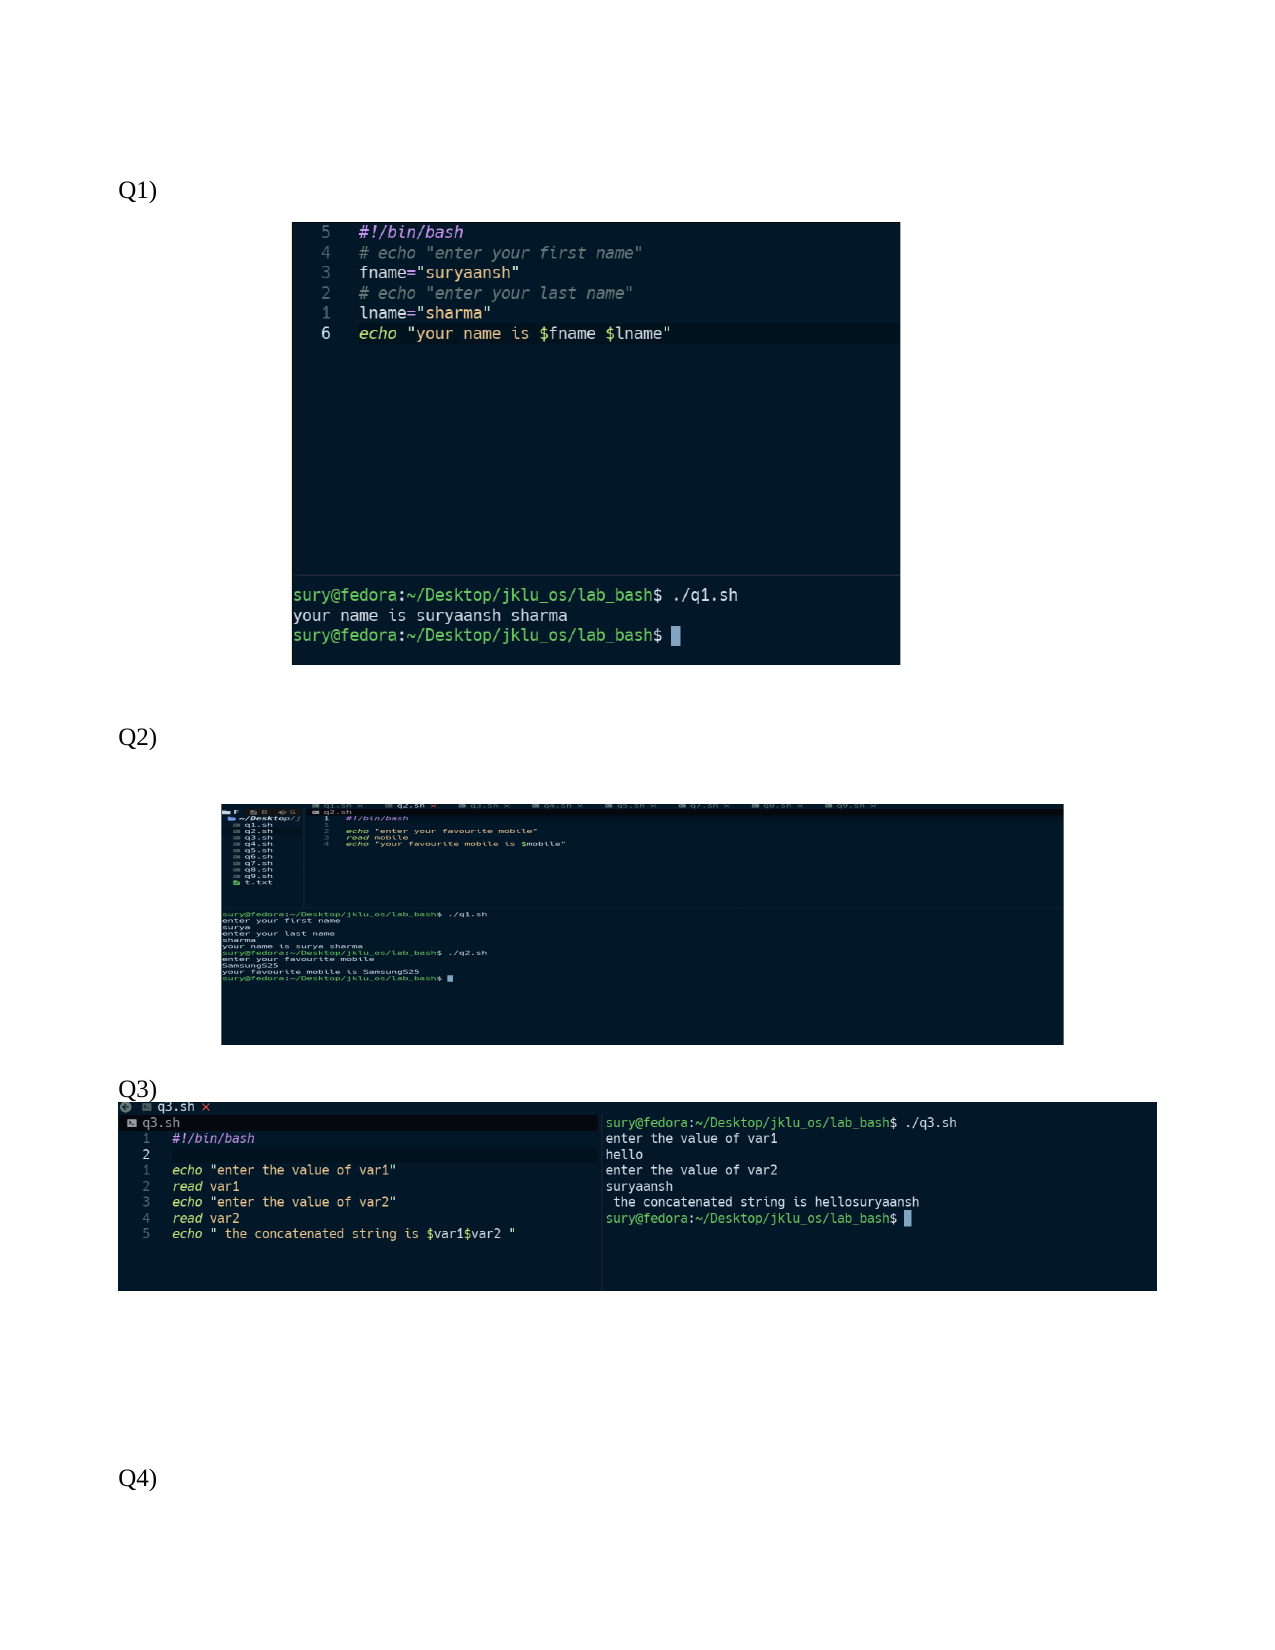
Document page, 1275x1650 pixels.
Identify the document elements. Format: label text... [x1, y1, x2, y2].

text Q2) [118, 722, 1157, 751]
text Q4) [118, 1463, 1157, 1492]
picture [291, 222, 901, 665]
picture [221, 804, 1064, 1045]
picture [118, 1102, 1157, 1291]
text Q3) [118, 1074, 1157, 1102]
text Q1) [118, 176, 1157, 204]
